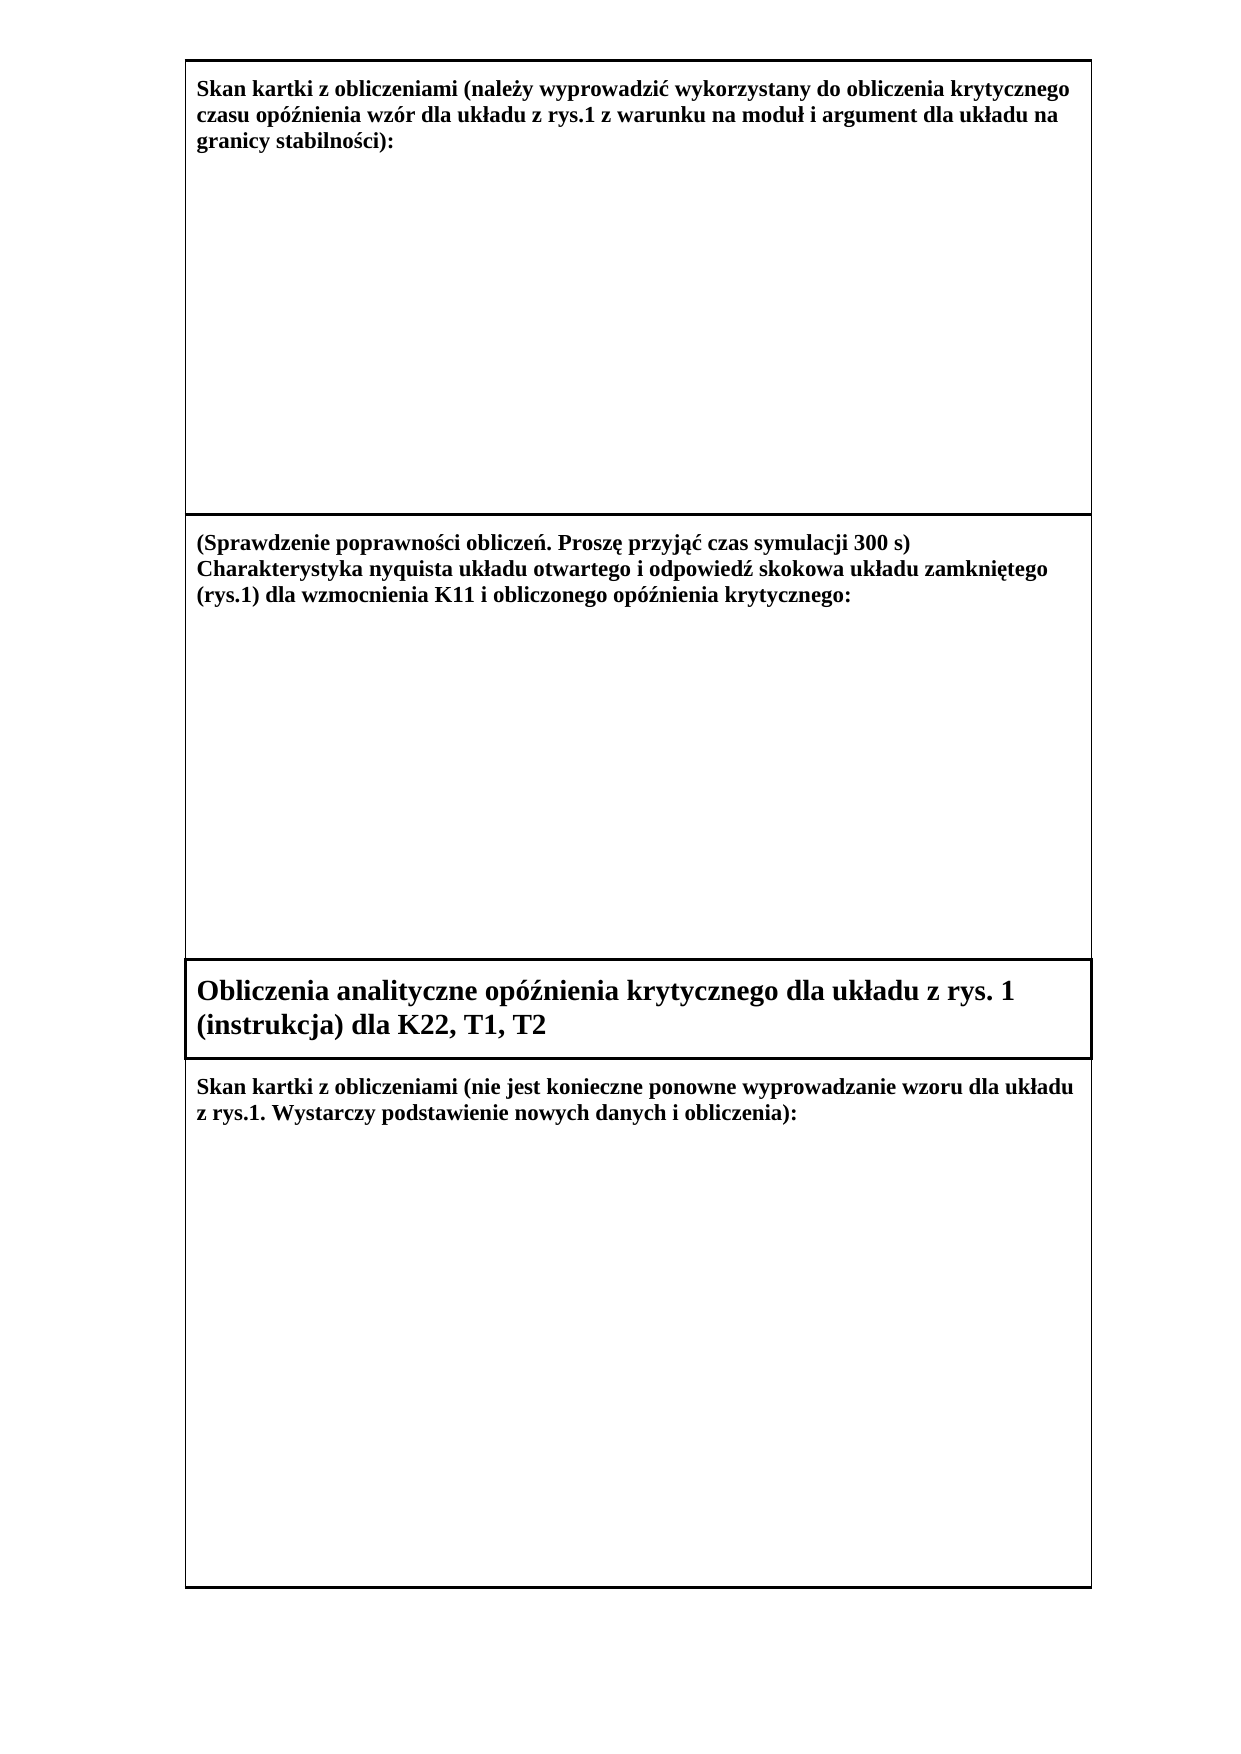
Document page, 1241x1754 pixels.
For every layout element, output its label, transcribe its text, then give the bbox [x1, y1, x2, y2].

table_cell (Sprawdzenie poprawności obliczeń. Proszę przyjąć czas symulacji 300 s) Charakterystyka nyquista układu otwartego i odpowiedź skokowa układu zamkniętego (rys.1) dla wzmocnienia K11 i obliczonego opóźnienia krytycznego: [186, 516, 1091, 958]
table_cell Skan kartki z obliczeniami (należy wyprowadzić wykorzystany do obliczenia krytycznego czasu opóźnienia wzór dla układu z rys.1 z warunku na moduł i argument dla układu na granicy stabilności): [186, 62, 1091, 513]
table_cell Skan kartki z obliczeniami (nie jest konieczne ponowne wyprowadzanie wzoru dla układu z rys.1. Wystarczy podstawienie nowych danych i obliczenia): [186, 1060, 1091, 1586]
table_cell Obliczenia analityczne opóźnienia krytycznego dla układu z rys. 1 (instrukcja) dla K22, T1, T2 [187, 961, 1090, 1057]
